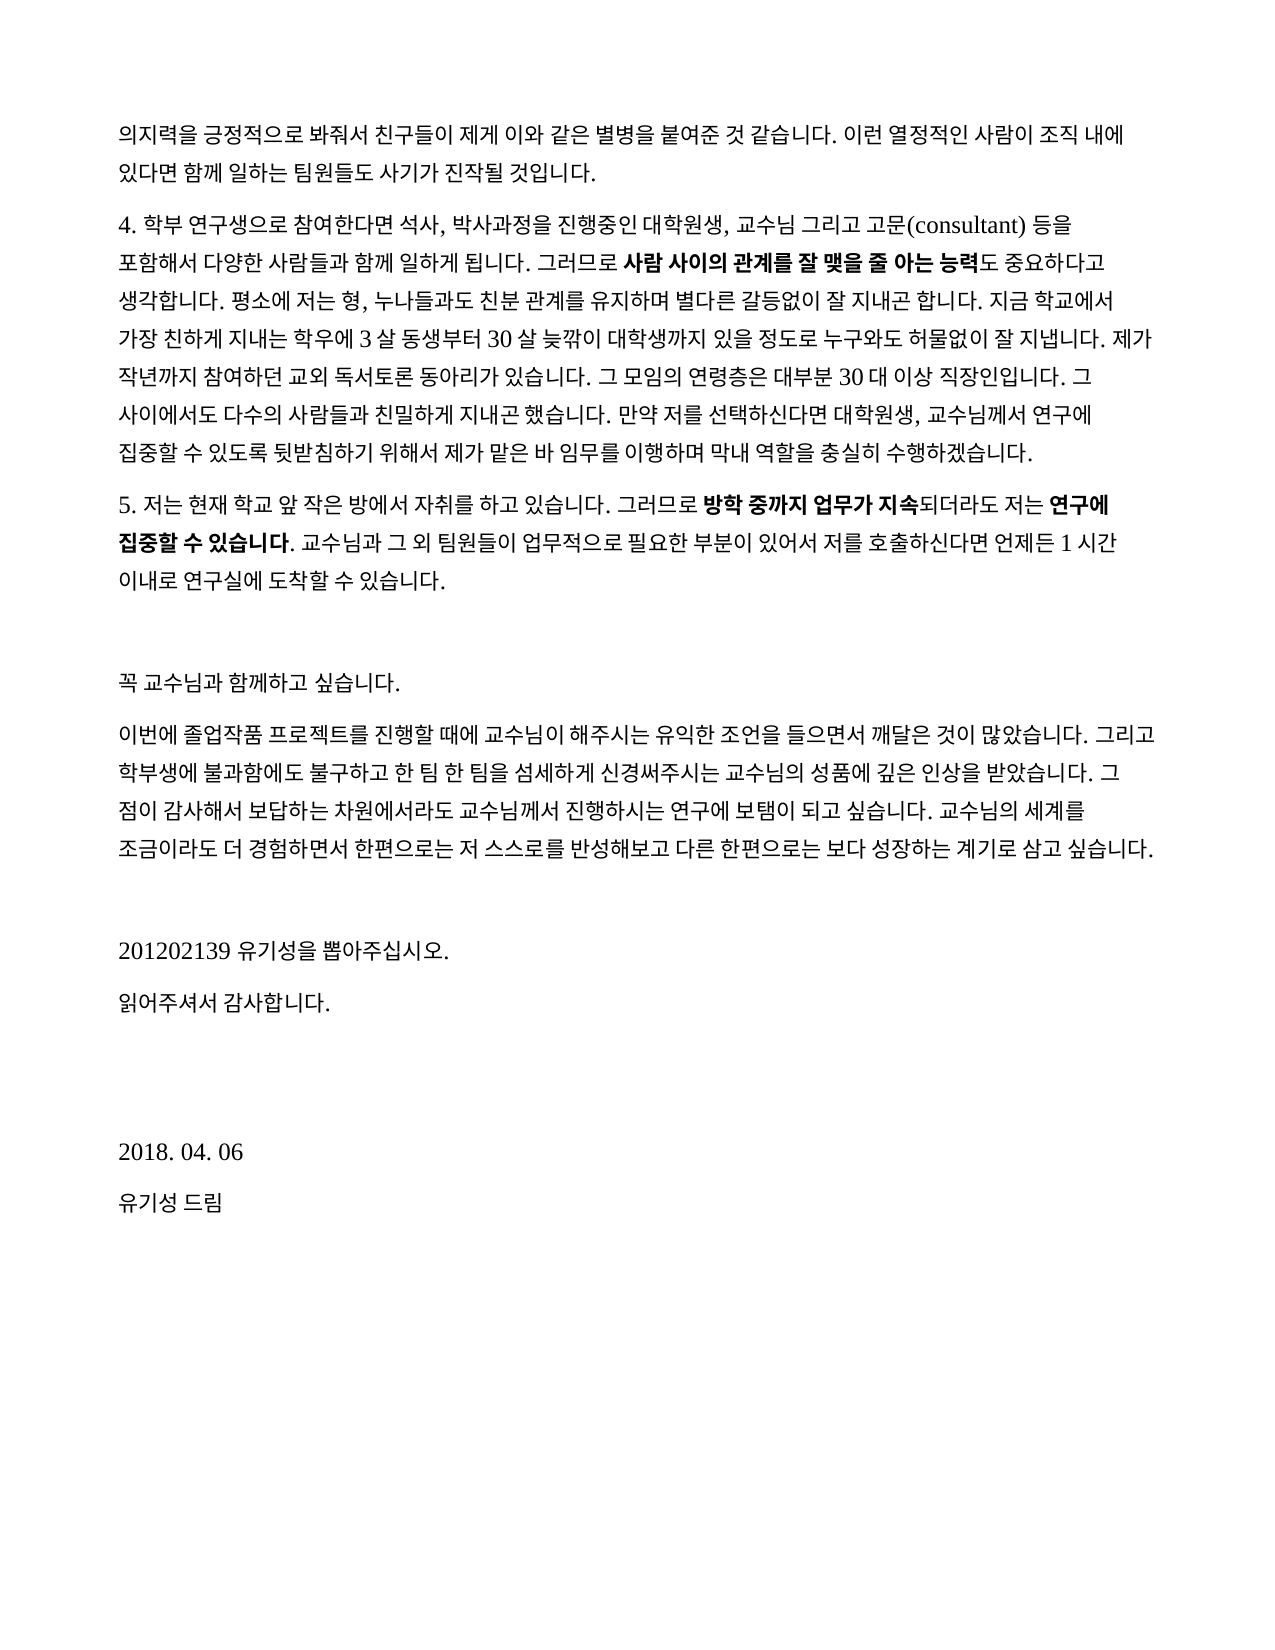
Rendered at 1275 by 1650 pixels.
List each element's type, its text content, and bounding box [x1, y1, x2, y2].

text 읽어주셔서 감사합니다. [118, 986, 1157, 1018]
text 꼭 교수님과 함께하고 싶습니다. [118, 666, 1157, 698]
text 4. 학부 연구생으로 참여한다면 석사, 박사과정을 진행중인 대학원생, 교수님 그리고 고문(consultant) 등을 포함해서 다양한 사람들과 함께 일하게 됩니다. 그러므로 사람 사이의 관계를 잘 맺을 줄 아는 능력도 중요하다고 생각합니다. 평소에 저는 형, 누나들과도 친분 관계를 유지하며 별다른 갈등없이 잘 지내곤 합니다. 지금 학교에서 가장 친하게 지내는 학우에 3살 동생부터 30살 늦깎이 대학생까지 있을 정도로 누구와도 허물없이 잘 지냅니다. 제가 작년까지 참여하던 교외 독서토론 동아리가 있습니다. 그 모임의 연령층은 대부분 30대 이상 직장인입니다. 그 사이에서도 다수의 사람들과 친밀하게 지내곤 했습니다. 만약 저를 선택하신다면 대학원생, 교수님께서 연구에 집중할 수 있도록 뒷받침하기 위해서 제가 맡은 바 임무를 이행하며 막내 역할을 충실히 수행하겠습니다. [118, 208, 1157, 468]
text 2018. 04. 06 [118, 1137, 1157, 1166]
text 의지력을 긍정적으로 봐줘서 친구들이 제게 이와 같은 별병을 붙여준 것 같습니다. 이런 열정적인 사람이 조직 내에 있다면 함께 일하는 팀원들도 사기가 진작될 것입니다. [118, 118, 1157, 188]
text 유기성 드림 [118, 1186, 1157, 1218]
text 201202139 유기성을 뽑아주십시오. [118, 934, 1157, 965]
text 이번에 졸업작품 프로젝트를 진행할 때에 교수님이 해주시는 유익한 조언을 들으면서 깨달은 것이 많았습니다. 그리고 학부생에 불과함에도 불구하고 한 팀 한 팀을 섬세하게 신경써주시는 교수님의 성품에 깊은 인상을 받았습니다. 그 점이 감사해서 보답하는 차원에서라도 교수님께서 진행하시는 연구에 보탬이 되고 싶습니다. 교수님의 세계를 조금이라도 더 경험하면서 한편으로는 저 스스로를 반성해보고 다른 한편으로는 보다 성장하는 계기로 삼고 싶습니다. [118, 718, 1157, 864]
text 5. 저는 현재 학교 앞 작은 방에서 자취를 하고 있습니다. 그러므로 방학 중까지 업무가 지속되더라도 저는 연구에 집중할 수 있습니다. 교수님과 그 외 팀원들이 업무적으로 필요한 부분이 있어서 저를 호출하신다면 언제든 1시간 이내로 연구실에 도착할 수 있습니다. [118, 488, 1157, 596]
